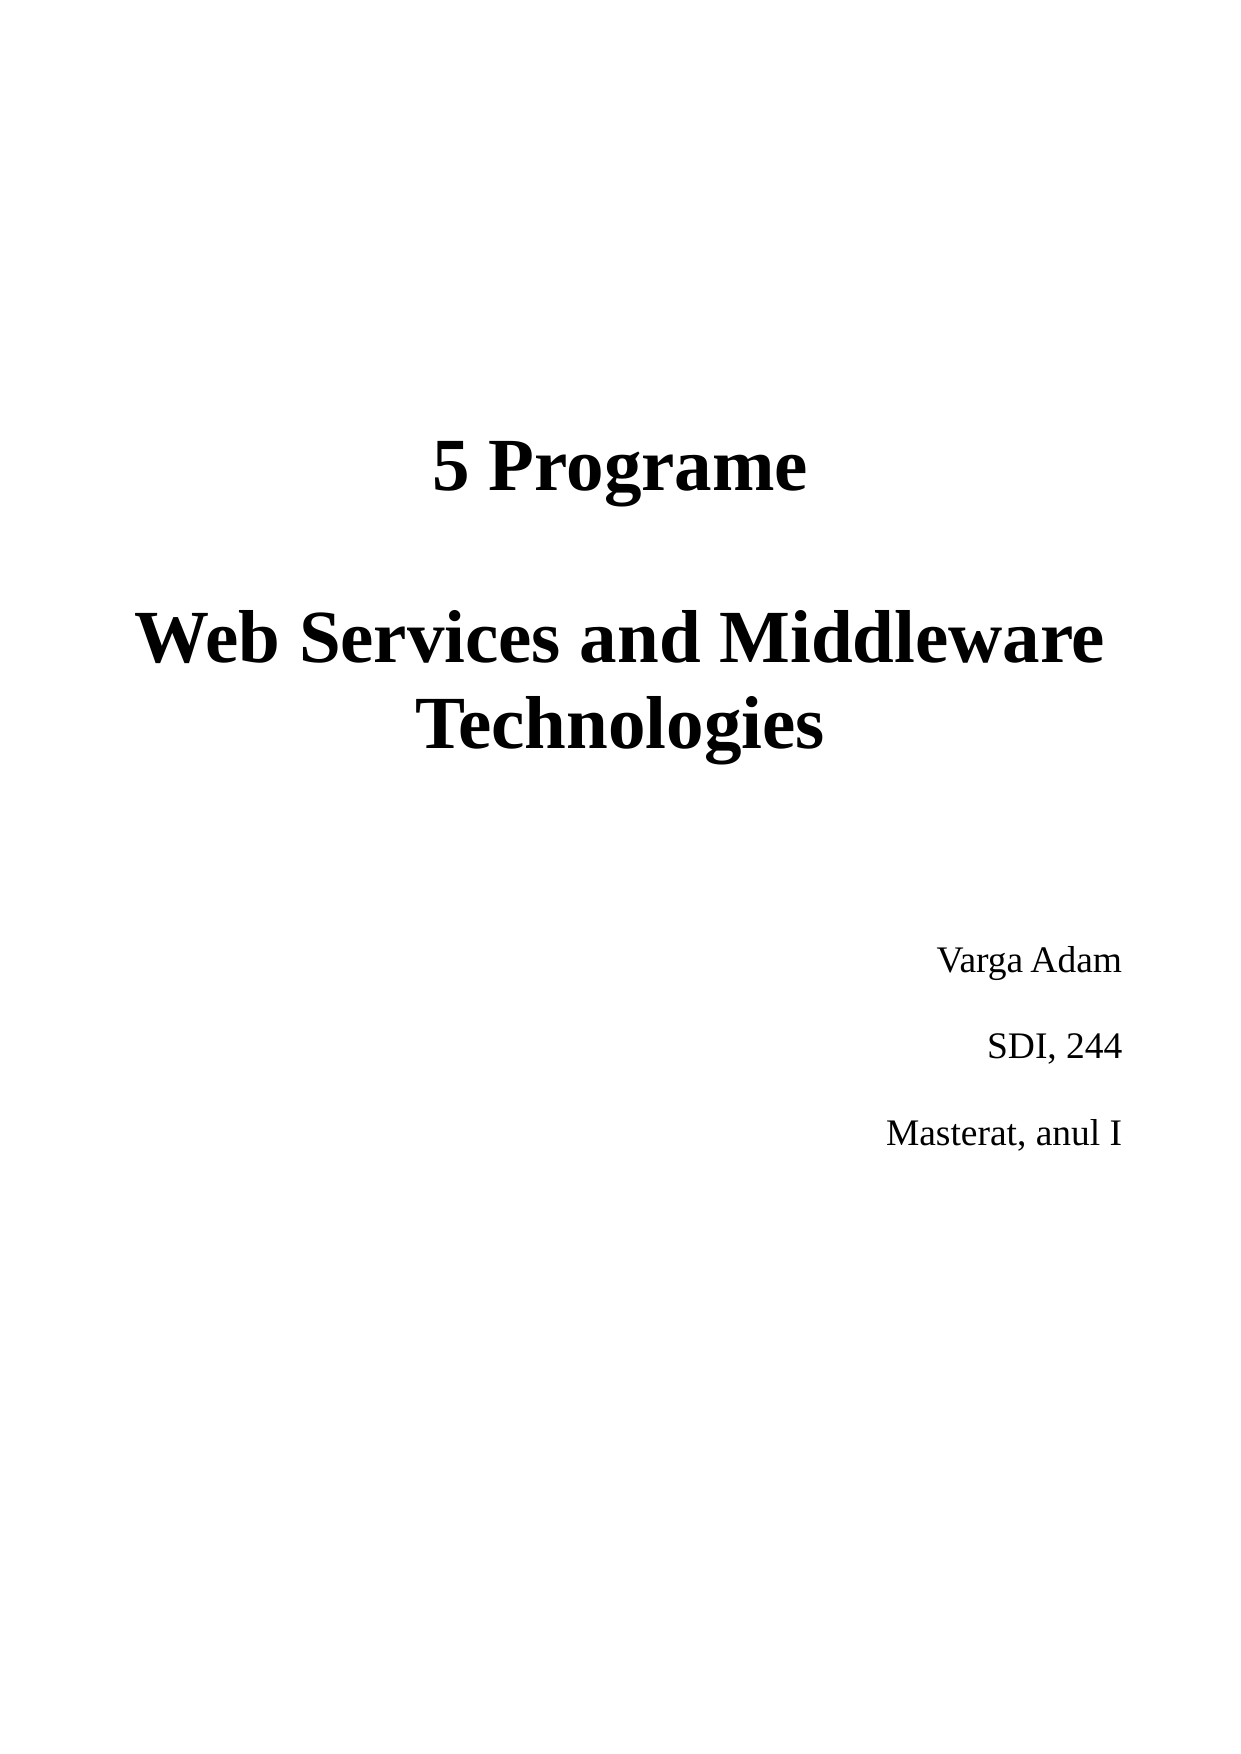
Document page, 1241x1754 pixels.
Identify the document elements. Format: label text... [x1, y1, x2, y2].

text Masterat, anul I [118, 1110, 1122, 1153]
text 5 Programe [118, 420, 1122, 506]
text SDI, 244 [118, 1024, 1122, 1067]
text Varga Adam [118, 937, 1122, 981]
text Web Services and Middleware Technologies [118, 592, 1122, 765]
